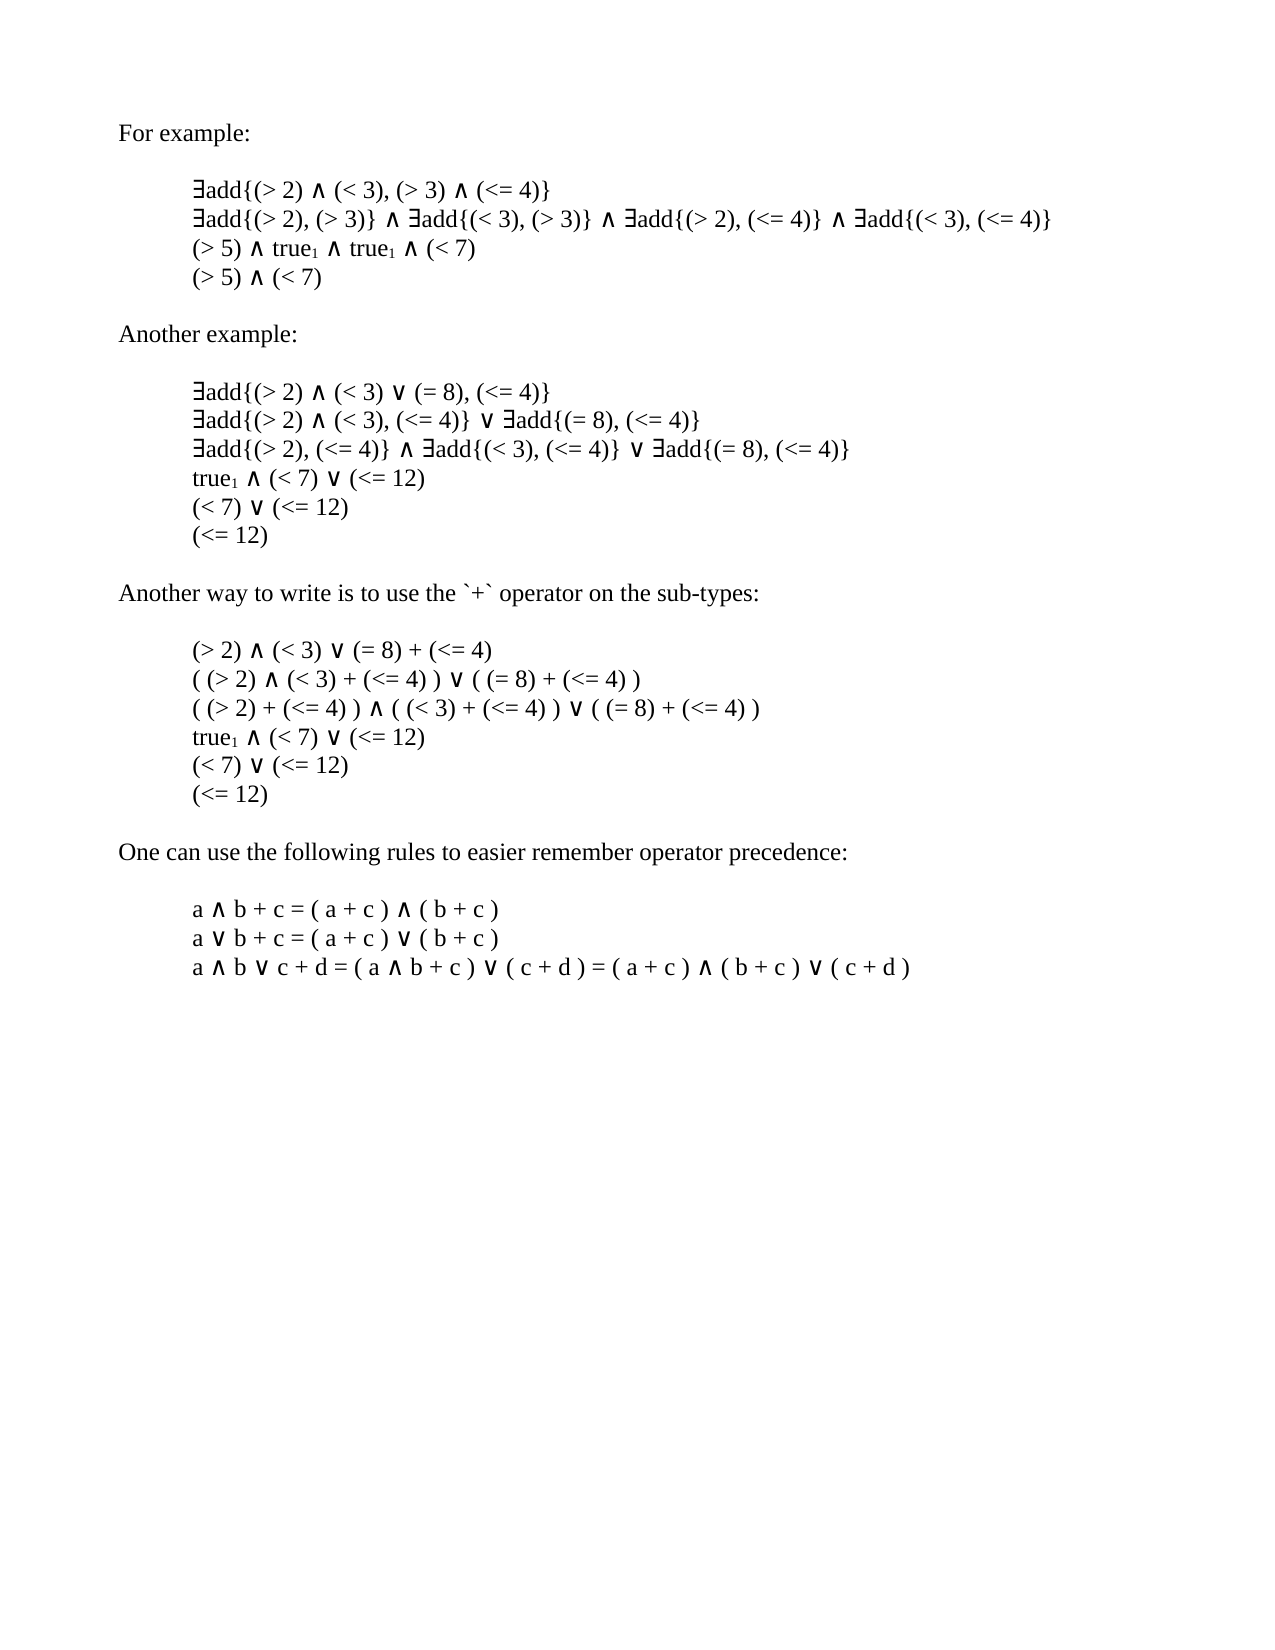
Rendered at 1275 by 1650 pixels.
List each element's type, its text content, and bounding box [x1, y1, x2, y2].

text (> 5) ∧ (< 7) [118, 262, 1157, 291]
text true1 ∧ (< 7) ∨ (<= 12) [118, 722, 1157, 751]
text ∃add{(> 2) ∧ (< 3) ∨ (= 8), (<= 4)} [118, 377, 1157, 406]
text ∃add{(> 2) ∧ (< 3), (<= 4)} ∨ ∃add{(= 8), (<= 4)} [118, 406, 1157, 434]
text Another way to write is to use the `+` operator on the sub-types: [118, 578, 1157, 607]
text ∃add{(> 2) ∧ (< 3), (> 3) ∧ (<= 4)} [118, 176, 1157, 204]
text One can use the following rules to easier remember operator precedence: [118, 837, 1157, 866]
text (> 5) ∧ true1 ∧ true1 ∧ (< 7) [118, 233, 1157, 262]
text ∃add{(> 2), (<= 4)} ∧ ∃add{(< 3), (<= 4)} ∨ ∃add{(= 8), (<= 4)} [118, 434, 1157, 463]
text Another example: [118, 319, 1157, 348]
text a ∧ b ∨ c + d = ( a ∧ b + c ) ∨ ( c + d ) = ( a + c ) ∧ ( b + c ) ∨ ( c + d ) [118, 952, 1157, 981]
text (> 2) ∧ (< 3) ∨ (= 8) + (<= 4) [118, 636, 1157, 664]
text ∃add{(> 2), (> 3)} ∧ ∃add{(< 3), (> 3)} ∧ ∃add{(> 2), (<= 4)} ∧ ∃add{(< 3), (<= 4)} [118, 204, 1157, 233]
text For example: [118, 118, 1157, 147]
text (<= 12) [118, 779, 1157, 808]
text (< 7) ∨ (<= 12) [118, 751, 1157, 779]
text a ∨ b + c = ( a + c ) ∨ ( b + c ) [118, 923, 1157, 952]
text (< 7) ∨ (<= 12) [118, 492, 1157, 521]
text ( (> 2) + (<= 4) ) ∧ ( (< 3) + (<= 4) ) ∨ ( (= 8) + (<= 4) ) [118, 693, 1157, 722]
text true1 ∧ (< 7) ∨ (<= 12) [118, 463, 1157, 492]
text (<= 12) [118, 521, 1157, 549]
text a ∧ b + c = ( a + c ) ∧ ( b + c ) [118, 894, 1157, 923]
text ( (> 2) ∧ (< 3) + (<= 4) ) ∨ ( (= 8) + (<= 4) ) [118, 664, 1157, 693]
